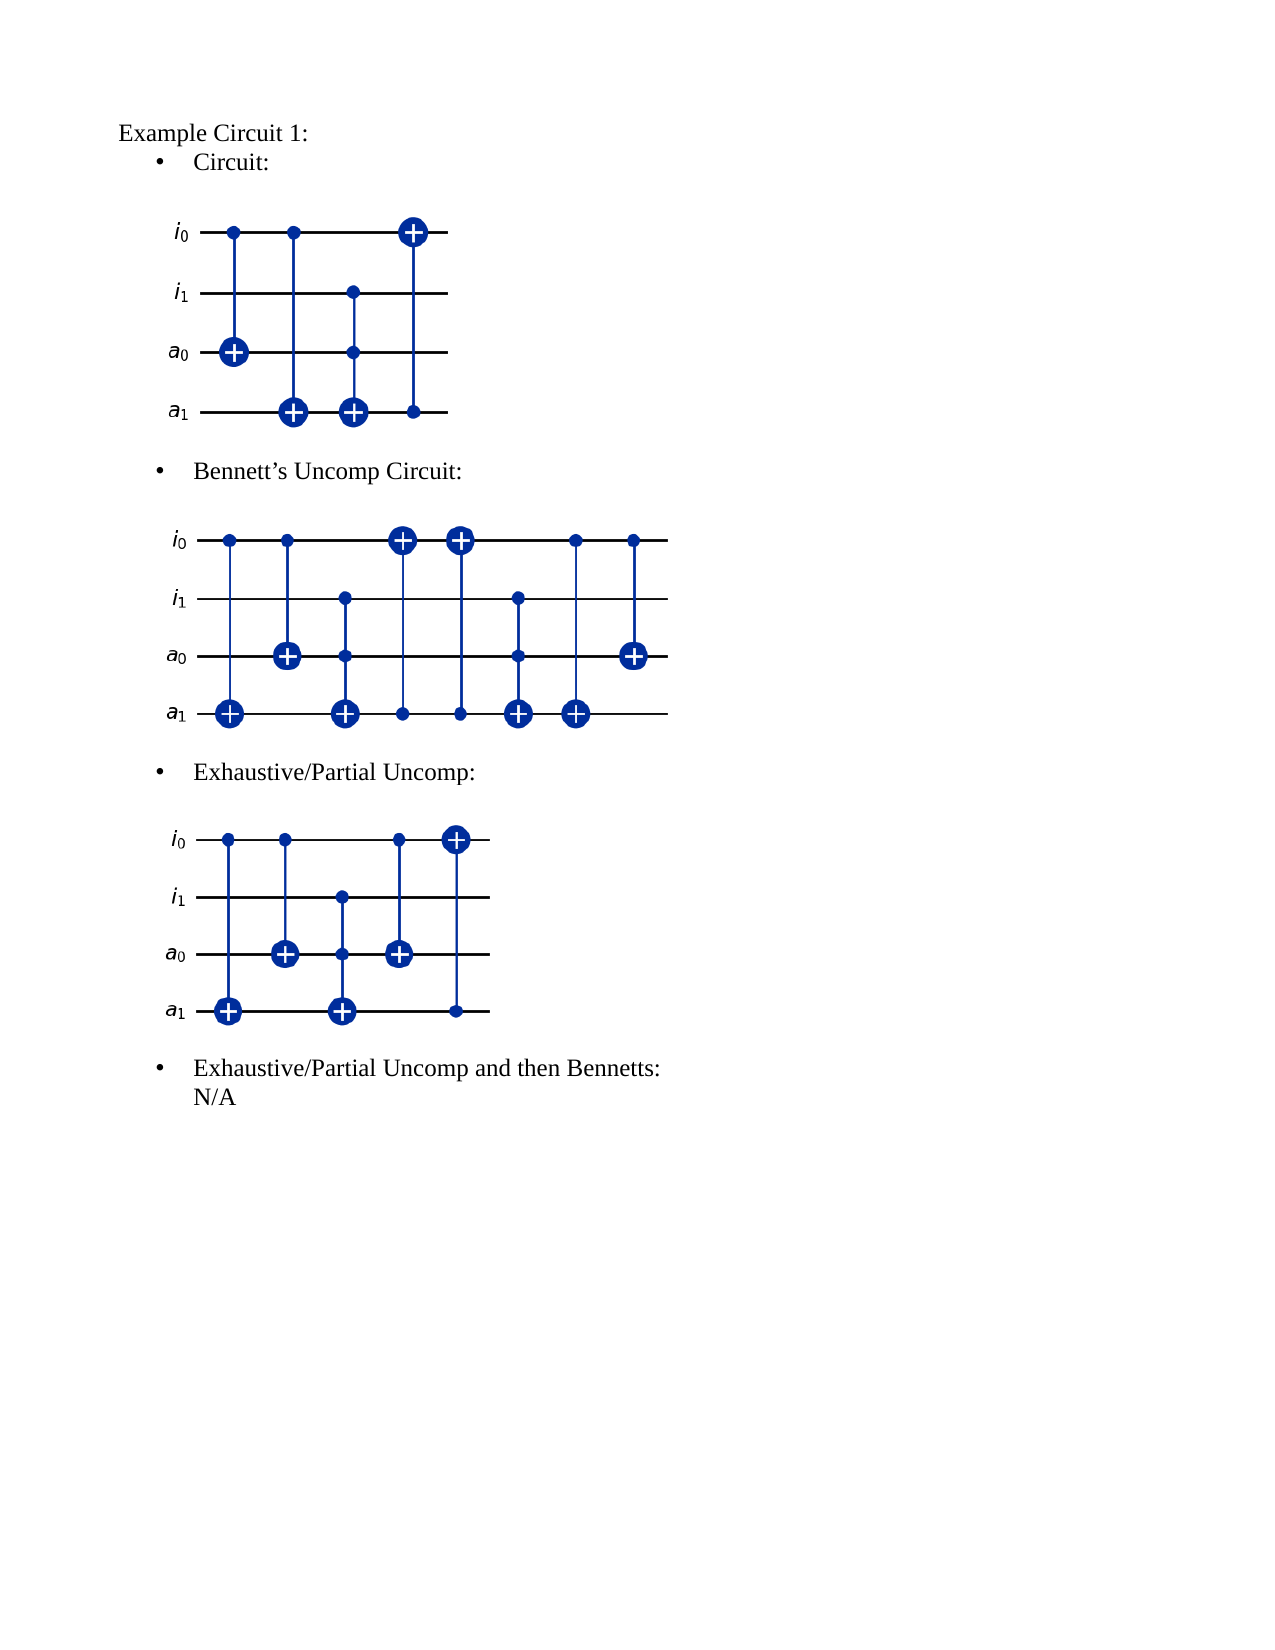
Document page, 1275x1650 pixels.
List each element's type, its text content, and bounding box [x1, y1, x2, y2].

list Circuit: [156, 147, 1157, 176]
text Example Circuit 1: [118, 118, 1157, 147]
list Bennett’s Uncomp Circuit: [156, 176, 1157, 485]
list Exhaustive/Partial Uncomp and then Bennetts: [156, 785, 1157, 1082]
list Exhaustive/Partial Uncomp: [156, 485, 1157, 785]
picture [118, 175, 460, 457]
picture [118, 485, 680, 757]
list N/A [156, 1082, 1157, 1111]
picture [118, 785, 502, 1054]
